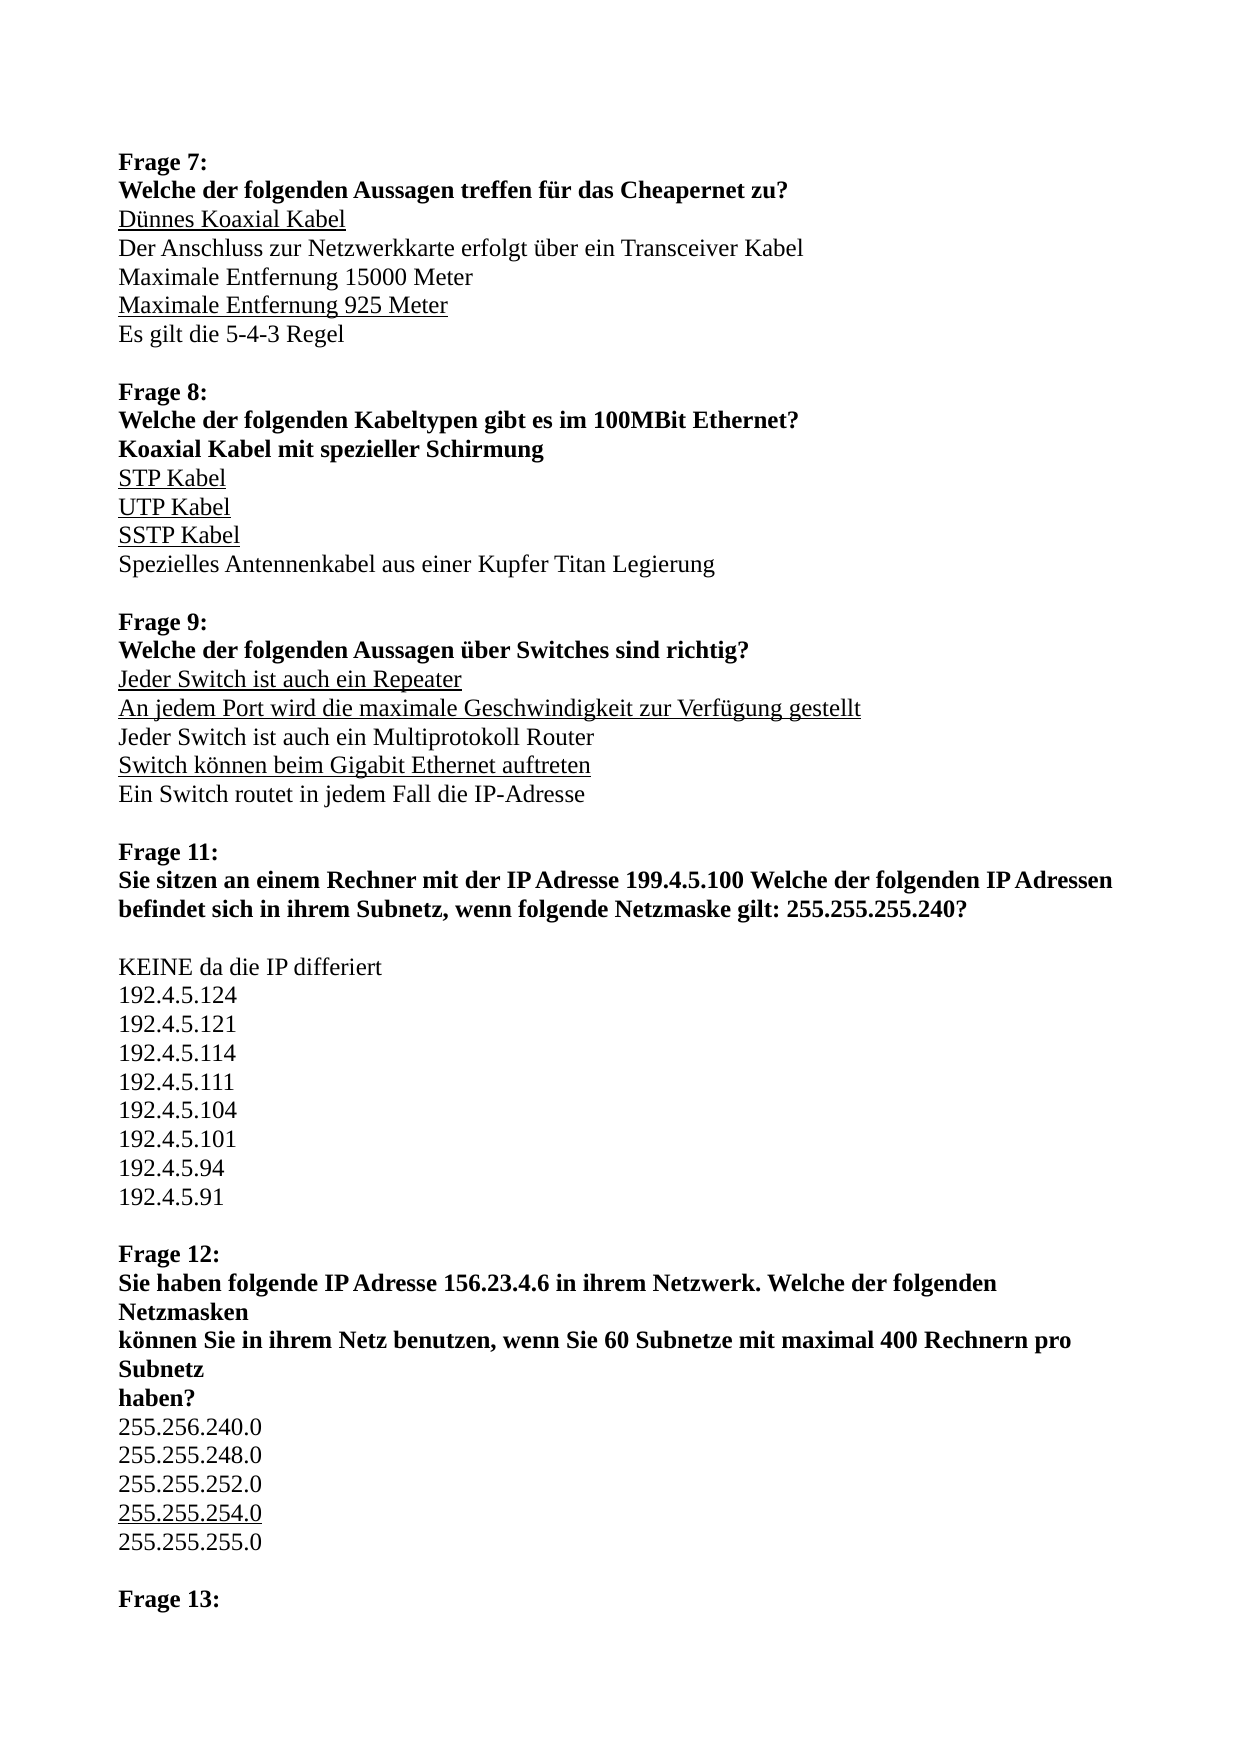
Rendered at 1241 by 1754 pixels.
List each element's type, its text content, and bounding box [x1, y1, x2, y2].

text 192.4.5.94 [118, 1153, 1122, 1182]
text Switch können beim Gigabit Ethernet auftreten [118, 751, 1122, 779]
text Sie sitzen an einem Rechner mit der IP Adresse 199.4.5.100 Welche der folgenden IP Adressen [118, 866, 1122, 894]
text 192.4.5.121 [118, 1009, 1122, 1038]
text 255.255.248.0 [118, 1441, 1122, 1469]
text Frage 11: [118, 837, 1122, 866]
text KEINE da die IP differiert [118, 952, 1122, 981]
text 192.4.5.111 [118, 1067, 1122, 1096]
text haben? [118, 1383, 1122, 1412]
text 192.4.5.101 [118, 1124, 1122, 1153]
text Ein Switch routet in jedem Fall die IP-Adresse [118, 779, 1122, 808]
text 192.4.5.104 [118, 1096, 1122, 1124]
text Jeder Switch ist auch ein Multiprotokoll Router [118, 722, 1122, 751]
text SSTP Kabel [118, 521, 1122, 549]
text STP Kabel [118, 463, 1122, 492]
text 255.256.240.0 [118, 1412, 1122, 1441]
text Frage 9: [118, 607, 1122, 636]
text 192.4.5.124 [118, 981, 1122, 1009]
text Welche der folgenden Kabeltypen gibt es im 100MBit Ethernet? [118, 406, 1122, 434]
text 192.4.5.91 [118, 1182, 1122, 1211]
text Welche der folgenden Aussagen über Switches sind richtig? [118, 636, 1122, 664]
text können Sie in ihrem Netz benutzen, wenn Sie 60 Subnetze mit maximal 400 Rechnern pro Subnetz [118, 1326, 1122, 1383]
text 255.255.255.0 [118, 1527, 1122, 1556]
text 255.255.252.0 [118, 1469, 1122, 1498]
text Jeder Switch ist auch ein Repeater [118, 664, 1122, 693]
text Frage 12: [118, 1239, 1122, 1268]
text Frage 7: [118, 147, 1122, 176]
text Maximale Entfernung 925 Meter [118, 291, 1122, 319]
text Welche der folgenden Aussagen treffen für das Cheapernet zu? [118, 176, 1122, 204]
text Frage 8: [118, 377, 1122, 406]
text Sie haben folgende IP Adresse 156.23.4.6 in ihrem Netzwerk. Welche der folgenden Netzmasken [118, 1268, 1122, 1326]
text Der Anschluss zur Netzwerkkarte erfolgt über ein Transceiver Kabel [118, 233, 1122, 262]
text Es gilt die 5-4-3 Regel [118, 319, 1122, 348]
text 192.4.5.114 [118, 1038, 1122, 1067]
text Dünnes Koaxial Kabel [118, 204, 1122, 233]
text 255.255.254.0 [118, 1498, 1122, 1527]
text Spezielles Antennenkabel aus einer Kupfer Titan Legierung [118, 549, 1122, 578]
text UTP Kabel [118, 492, 1122, 521]
text Maximale Entfernung 15000 Meter [118, 262, 1122, 291]
text Koaxial Kabel mit spezieller Schirmung [118, 434, 1122, 463]
text An jedem Port wird die maximale Geschwindigkeit zur Verfügung gestellt [118, 693, 1122, 722]
text befindet sich in ihrem Subnetz, wenn folgende Netzmaske gilt: 255.255.255.240? [118, 894, 1122, 923]
text Frage 13: [118, 1584, 1122, 1613]
